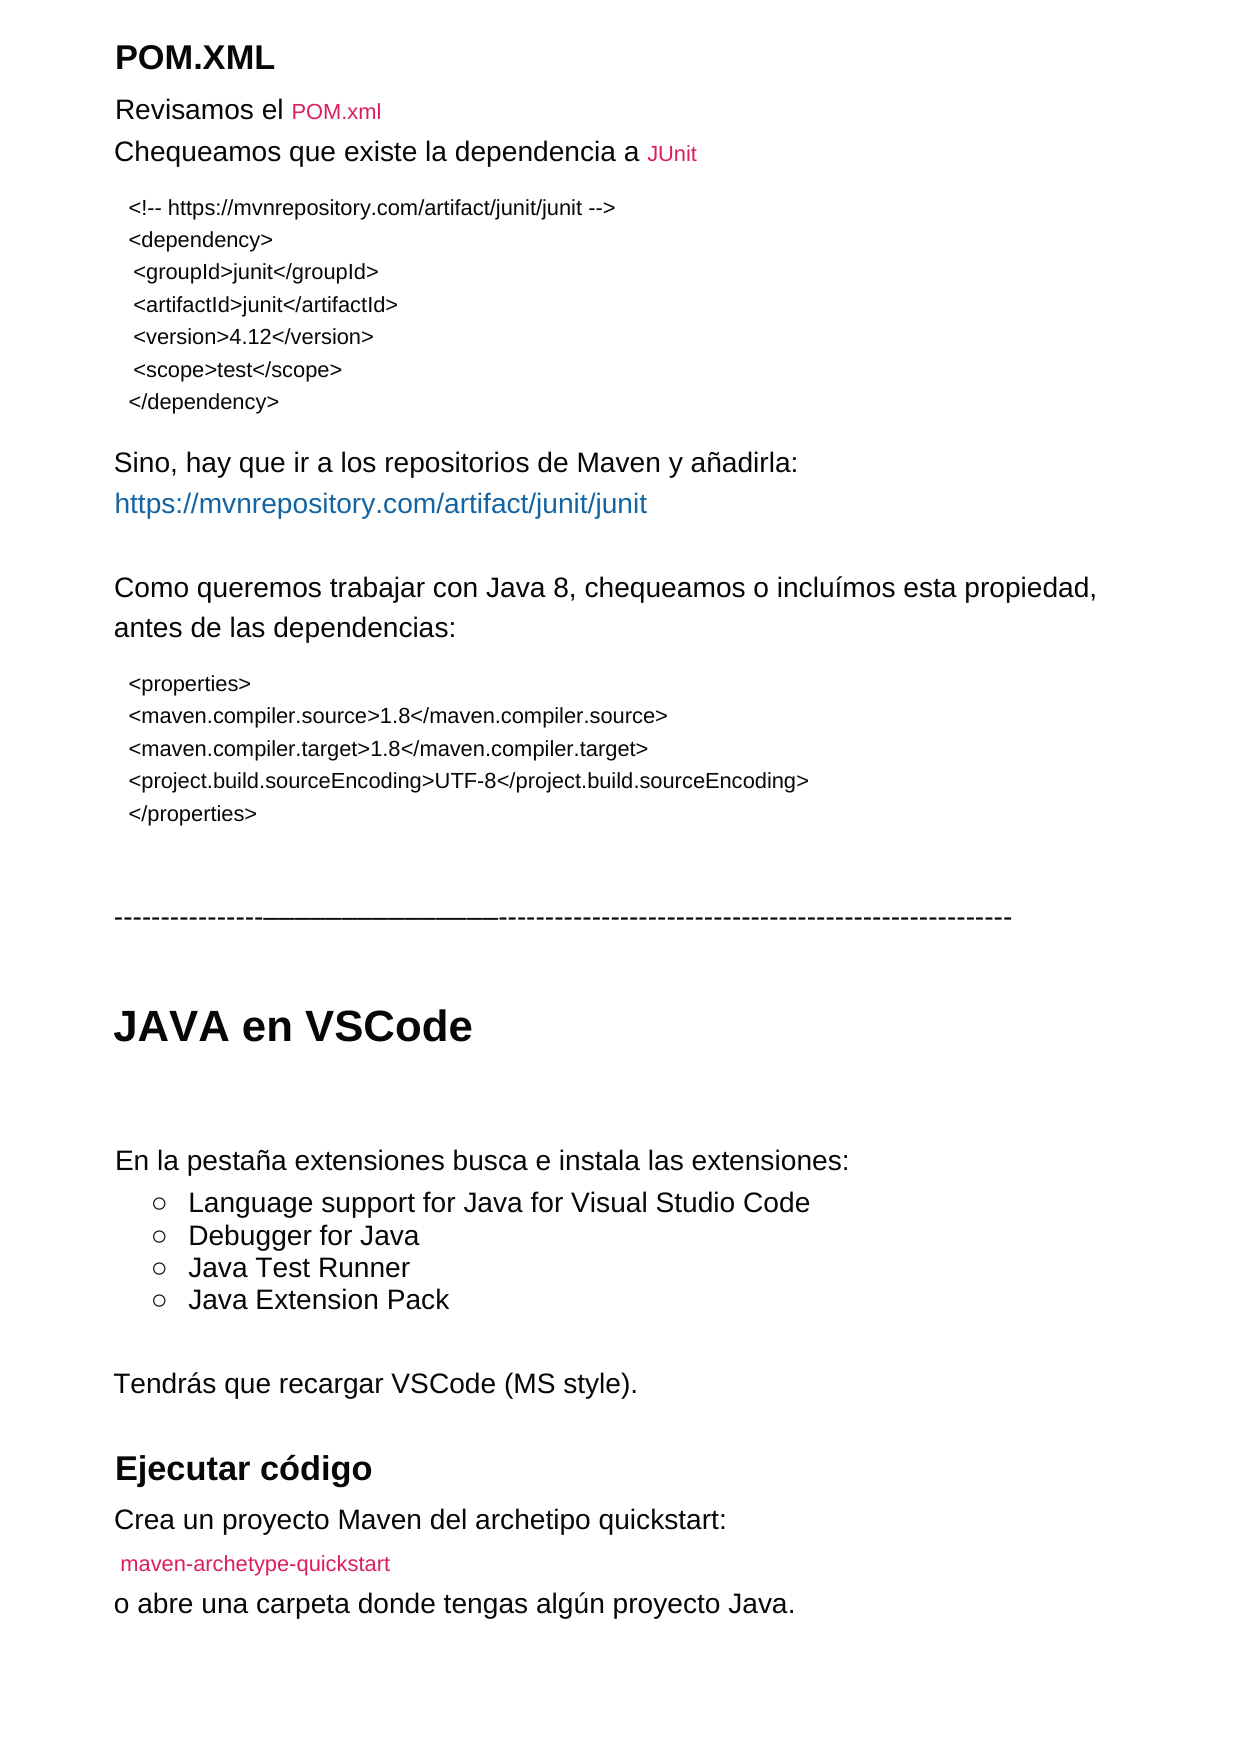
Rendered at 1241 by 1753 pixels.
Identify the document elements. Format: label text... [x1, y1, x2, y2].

text <groupId>junit</groupId> [127, 259, 1201, 284]
text ----------------–––––––––––––––-------------------------------------------------------JAVA en VSCode [113, 899, 1022, 1050]
text Como queremos trabajar con Java 8, chequeamos o incluímos esta propiedad, antes de las dependencias: [114, 571, 1104, 644]
text <dependency> [128, 227, 1201, 252]
text o abre una carpeta donde tengas algún proyecto Java. [114, 1587, 1201, 1619]
text <maven.compiler.source>1.8</maven.compiler.source> [128, 703, 1201, 728]
text </dependency> [128, 389, 1201, 414]
text https://mvnrepository.com/artifact/junit/junit [114, 487, 1201, 520]
text En la pestaña extensiones busca e instala las extensiones: [115, 1144, 1201, 1177]
text <project.build.sourceEncoding>UTF-8</project.build.sourceEncoding> [128, 768, 1201, 793]
list Language support for Java for Visual Studio Code [151, 1186, 1201, 1218]
list Java Extension Pack [151, 1283, 1201, 1316]
list Debugger for Java [151, 1218, 1201, 1251]
text Sino, hay que ir a los repositorios de Maven y añadirla: [114, 446, 1201, 478]
text <properties> [128, 671, 1201, 696]
text Revisamos el POM.xml [115, 93, 1201, 125]
text <maven.compiler.target>1.8</maven.compiler.target> [128, 736, 1201, 761]
text maven-archetype-quickstart [120, 1551, 1201, 1576]
text Crea un proyecto Maven del archetipo quickstart: [114, 1503, 1201, 1535]
text <!-- https://mvnrepository.com/artifact/junit/junit --> [128, 194, 1201, 220]
text Tendrás que recargar VSCode (MS style). [113, 1367, 1201, 1399]
text Ejecutar código [115, 1448, 1201, 1487]
text <scope>test</scope> [127, 356, 1201, 382]
text <version>4.12</version> [127, 324, 1201, 349]
text POM.XML [115, 37, 1201, 77]
text </properties> [128, 801, 1201, 826]
list Java Test Runner [151, 1251, 1201, 1283]
text <artifactId>junit</artifactId> [127, 292, 1201, 317]
text Chequeamos que existe la dependencia a JUnit [114, 135, 1201, 167]
